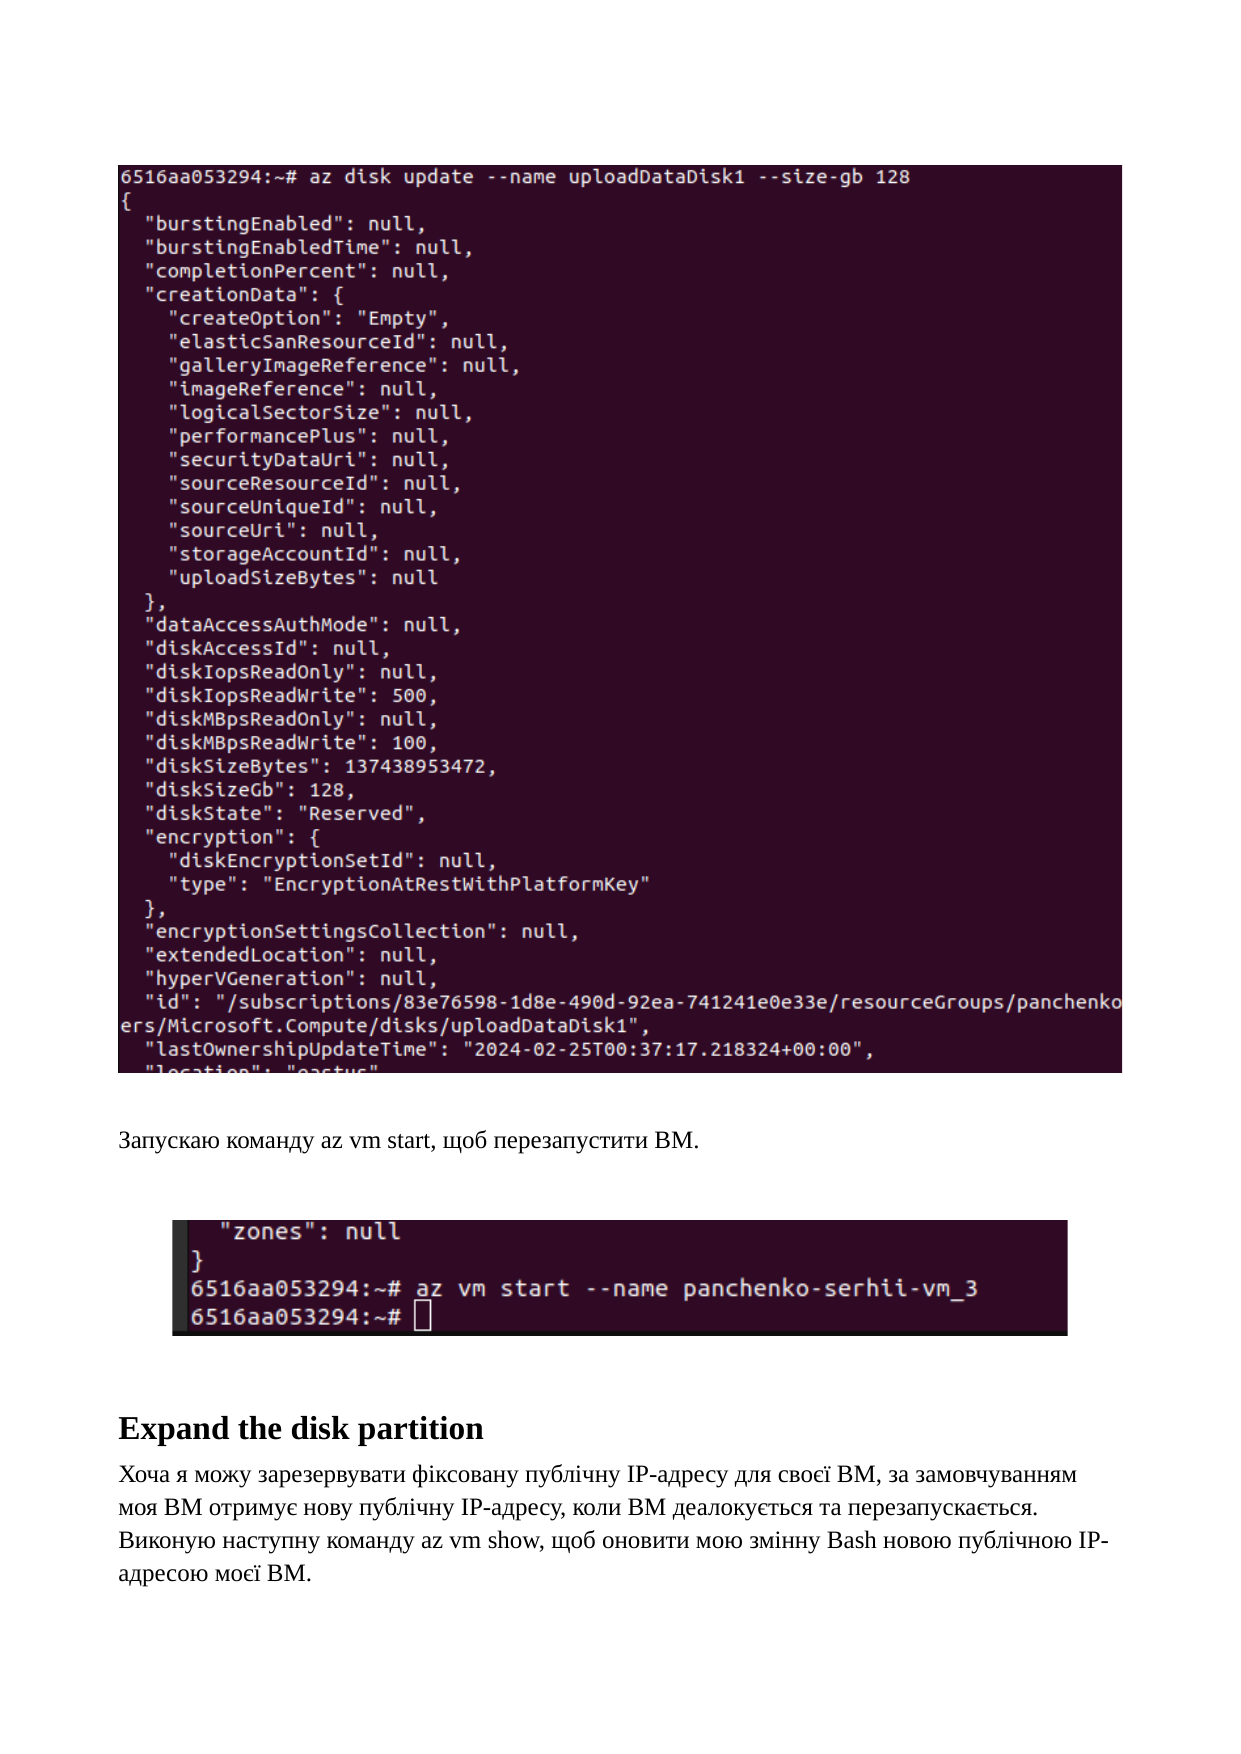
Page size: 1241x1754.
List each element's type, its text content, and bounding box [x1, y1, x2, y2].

subtitle Expand the disk partition [118, 1408, 1122, 1447]
text Запускаю команду az vm start, щоб перезапустити ВМ. [118, 1125, 1122, 1153]
text Хоча я можу зарезервувати фіксовану публічну IP-адресу для своєї ВМ, за замовчуванням моя ВМ отримує нову публічну IP-адресу, коли ВМ деалокується та перезапускається. Виконую наступну команду az vm show, щоб оновити мою змінну Bash новою публічною IP-адресою моєї ВМ. [118, 1459, 1122, 1587]
picture [118, 165, 1123, 1073]
picture [172, 1220, 1068, 1336]
